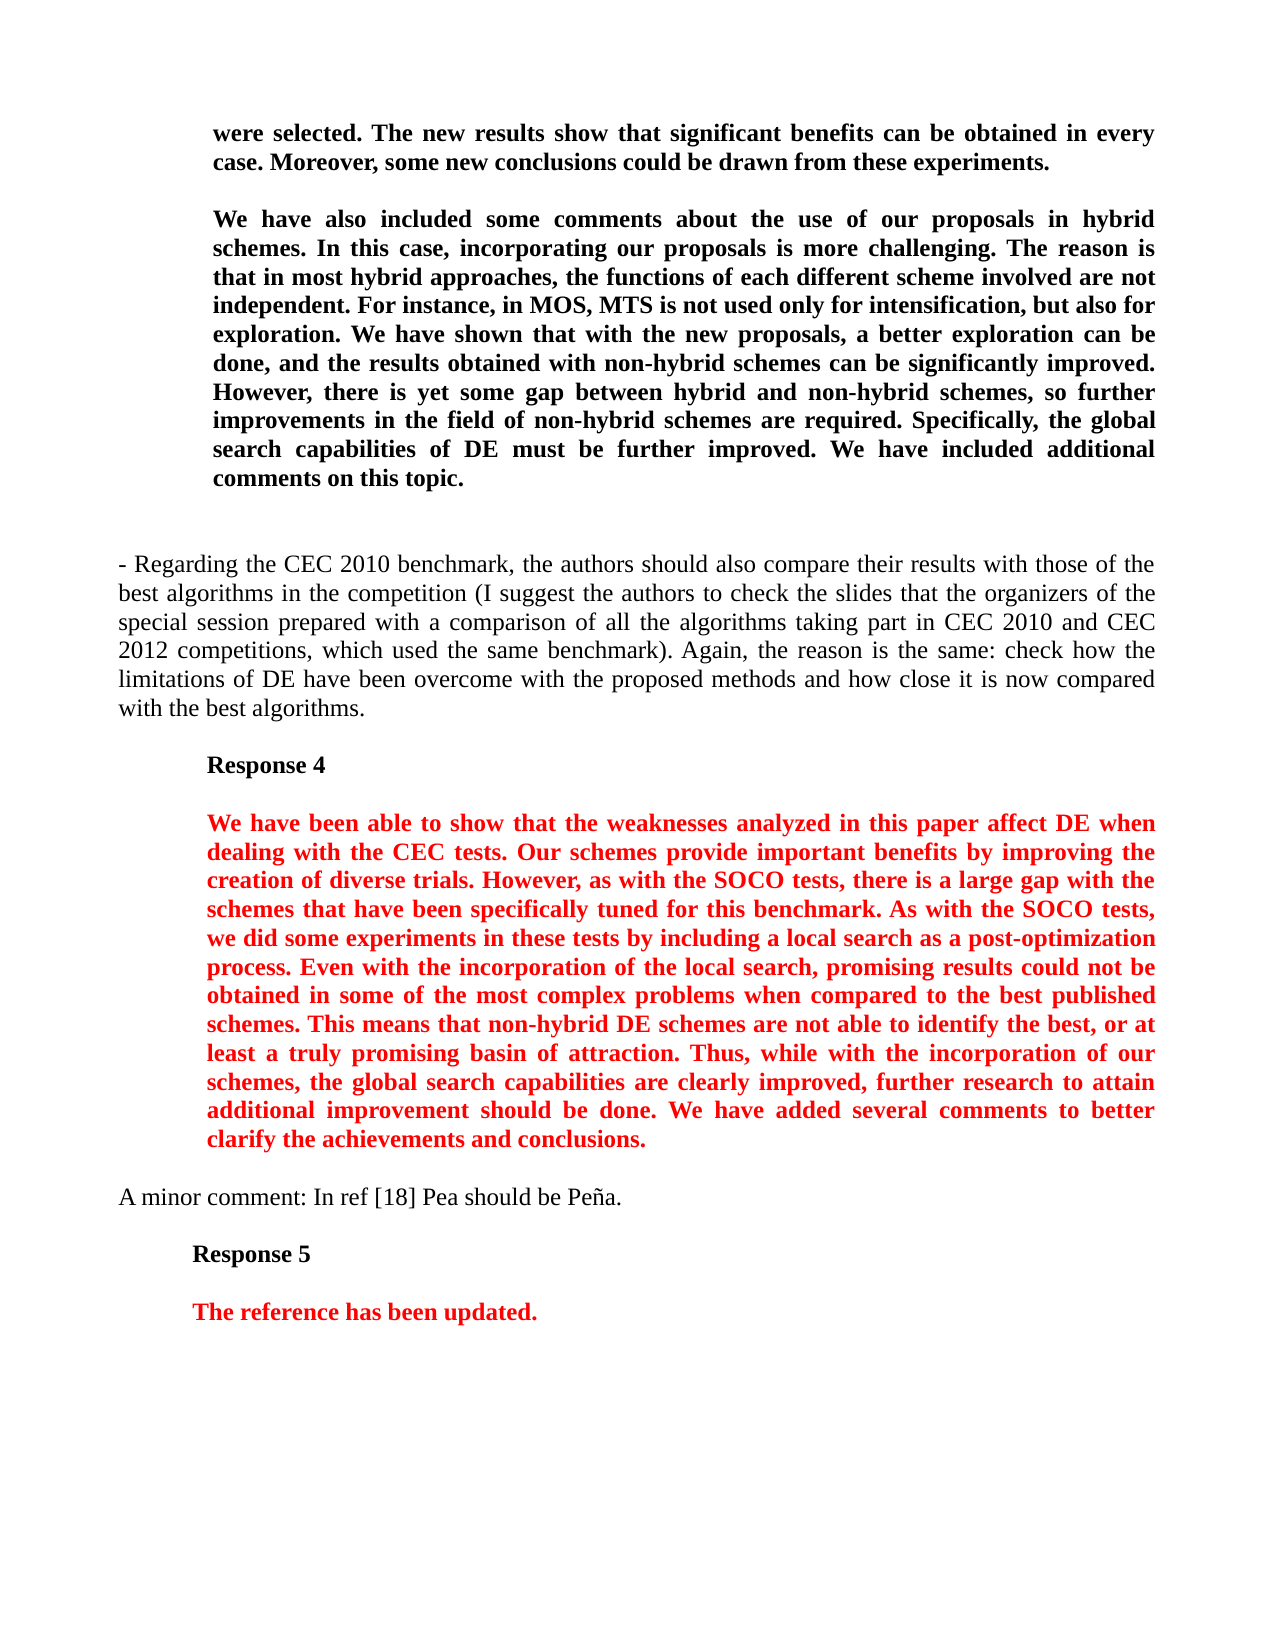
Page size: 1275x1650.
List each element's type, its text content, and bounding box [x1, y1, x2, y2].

text We have been able to show that the weaknesses analyzed in this paper affect DE when dealing with the CEC tests. Our schemes provide important benefits by improving the creation of diverse trials. However, as with the SOCO tests, there is a large gap with the schemes that have been specifically tuned for this benchmark. As with the SOCO tests, we did some experiments in these tests by including a local search as a post-optimization process. Even with the incorporation of the local search, promising results could not be obtained in some of the most complex problems when compared to the best published schemes. This means that non-hybrid DE schemes are not able to identify the best, or at least a truly promising basin of attraction. Thus, while with the incorporation of our schemes, the global search capabilities are clearly improved, further research to attain additional improvement should be done. We have added several comments to better clarify the achievements and conclusions. [207, 808, 1157, 1153]
text Response 4 [207, 751, 1157, 779]
text Response 5 [118, 1239, 1157, 1268]
text - Regarding the CEC 2010 benchmark, the authors should also compare their results with those of the best algorithms in the competition (I suggest the authors to check the slides that the organizers of the special session prepared with a comparison of all the algorithms taking part in CEC 2010 and CEC 2012 competitions, which used the same benchmark). Again, the reason is the same: check how the limitations of DE have been overcome with the proposed methods and how close it is now compared with the best algorithms. [118, 549, 1157, 722]
text We have also included some comments about the use of our proposals in hybrid schemes. In this case, incorporating our proposals is more challenging. The reason is that in most hybrid approaches, the functions of each different scheme involved are not independent. For instance, in MOS, MTS is not used only for intensification, but also for exploration. We have shown that with the new proposals, a better exploration can be done, and the results obtained with non-hybrid schemes can be significantly improved. However, there is yet some gap between hybrid and non-hybrid schemes, so further improvements in the field of non-hybrid schemes are required. Specifically, the global search capabilities of DE must be further improved. We have included additional comments on this topic. [213, 204, 1157, 492]
text were selected. The new results show that significant benefits can be obtained in every case. Moreover, some new conclusions could be drawn from these experiments. [213, 118, 1157, 176]
text The reference has been updated. [118, 1297, 1157, 1326]
text A minor comment: In ref [18] Pea should be Peña. [118, 1153, 1157, 1211]
